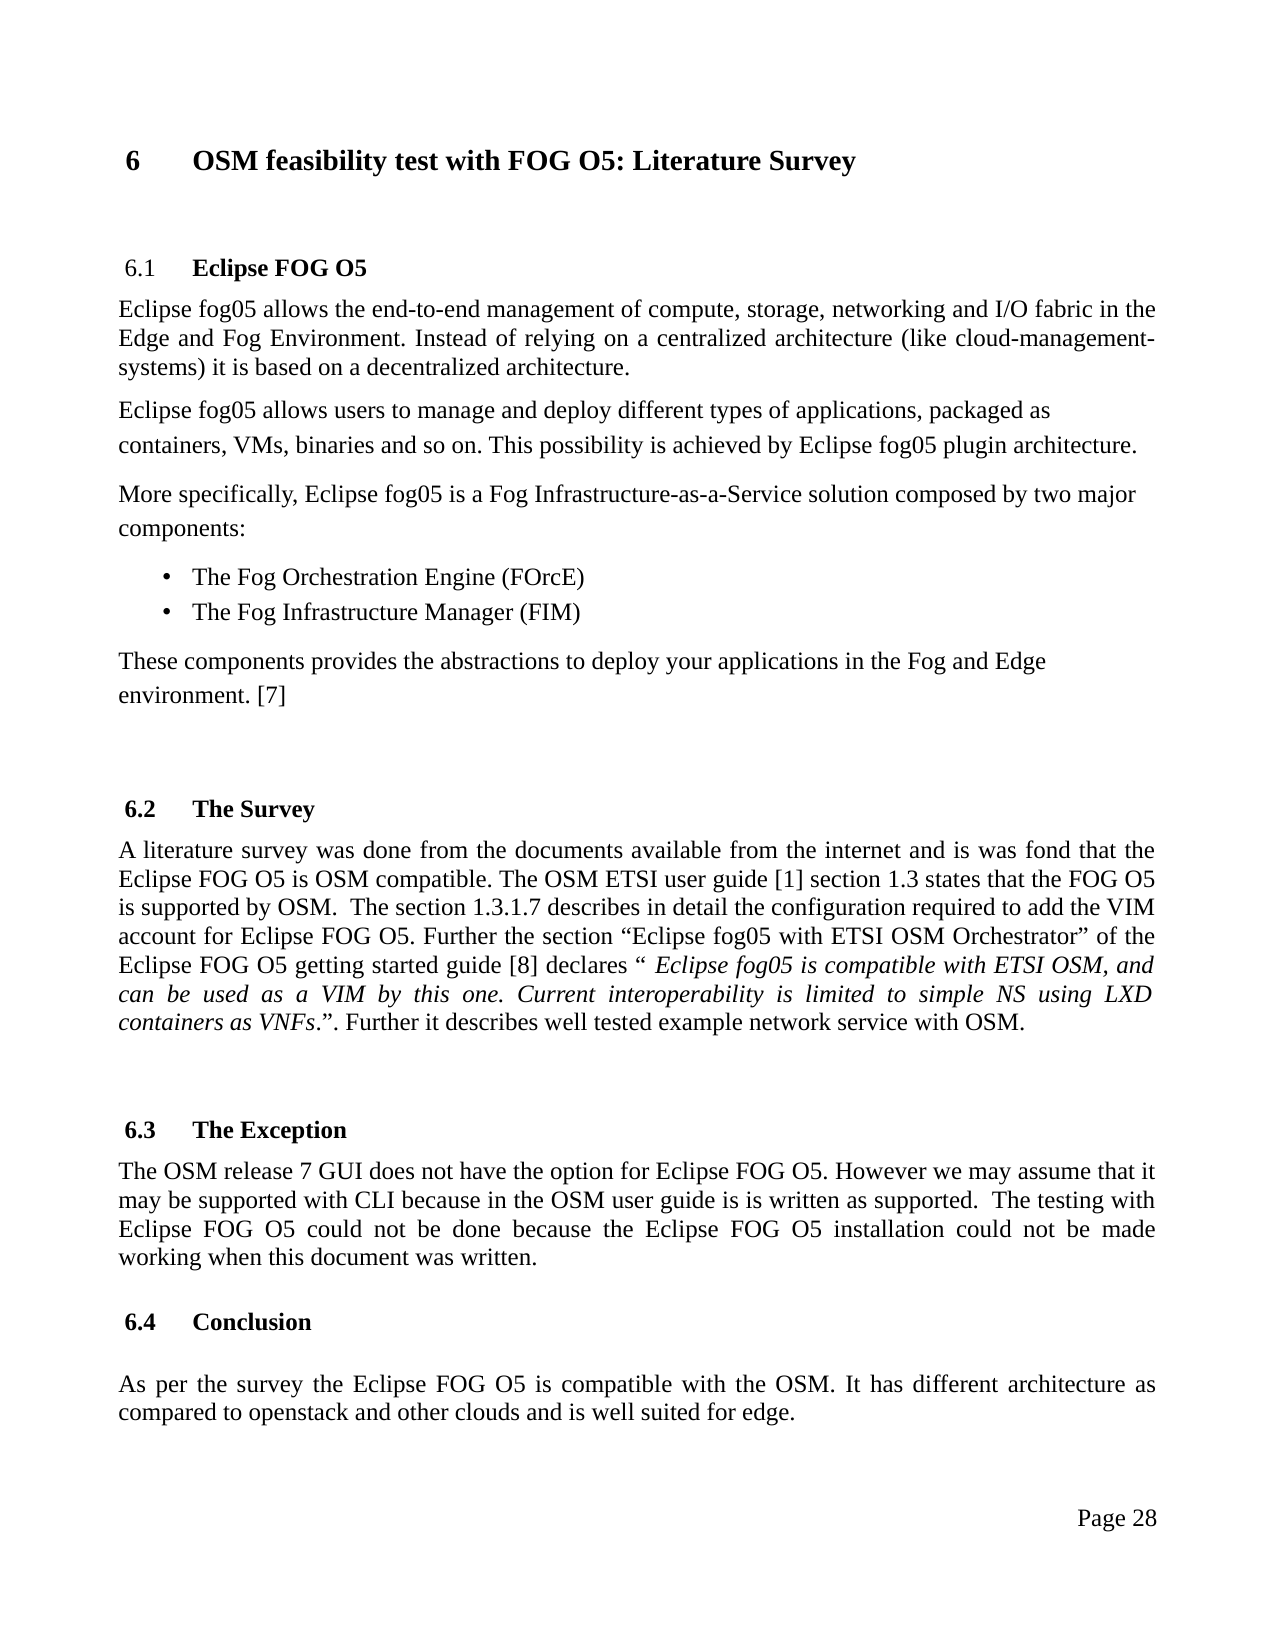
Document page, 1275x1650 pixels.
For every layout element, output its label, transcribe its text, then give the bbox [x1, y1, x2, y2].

subtitle OSM feasibility test with FOG O5: Literature Survey [118, 143, 1157, 177]
text More specifically, Eclipse fog05 is a Fog Infrastructure-as-a-Service solution composed by two major components: [118, 479, 1157, 542]
text A literature survey was done from the documents available from the internet and is was fond that the Eclipse FOG O5 is OSM compatible. The OSM ETSI user guide [1] section 1.3 states that the FOG O5 is supported by OSM. The section 1.3.1.7 describes in detail the configuration required to add the VIM account for Eclipse FOG O5. Further the section “Eclipse fog05 with ETSI OSM Orchestrator” of the Eclipse FOG O5 getting started guide [8] declares “ Eclipse fog05 is compatible with ETSI OSM, and can be used as a VIM by this one. Current interoperability is limited to simple NS using LXD containers as VNFs.”. Further it describes well tested example network service with OSM. [118, 835, 1157, 1036]
text The OSM release 7 GUI does not have the option for Eclipse FOG O5. However we may assume that it may be supported with CLI because in the OSM user guide is is written as supported. The testing with Eclipse FOG O5 could not be done because the Eclipse FOG O5 installation could not be made working when this document was written. [118, 1156, 1157, 1271]
subtitle As per the survey the Eclipse FOG O5 is compatible with the OSM. It has different architecture as compared to openstack and other clouds and is well suited for edge. [118, 1369, 1157, 1426]
text These components provides the abstractions to deploy your applications in the Fog and Edge environment. [7] [118, 646, 1157, 709]
subtitle Conclusion [118, 1307, 1157, 1335]
subtitle Eclipse FOG O5 [118, 253, 1157, 282]
list The Fog Infrastructure Manager (FIM) [162, 597, 1157, 626]
subtitle The Survey [118, 794, 1157, 822]
list The Fog Orchestration Engine (FOrcE) [162, 562, 1157, 591]
subtitle The Exception [118, 1115, 1157, 1144]
text Eclipse fog05 allows users to manage and deploy different types of applications, packaged as containers, VMs, binaries and so on. This possibility is achieved by Eclipse fog05 plugin architecture. [118, 395, 1157, 459]
text Eclipse fog05 allows the end-to-end management of compute, storage, networking and I/O fabric in the Edge and Fog Environment. Instead of relying on a centralized architecture (like cloud-management-systems) it is based on a decentralized architecture. [118, 294, 1157, 381]
